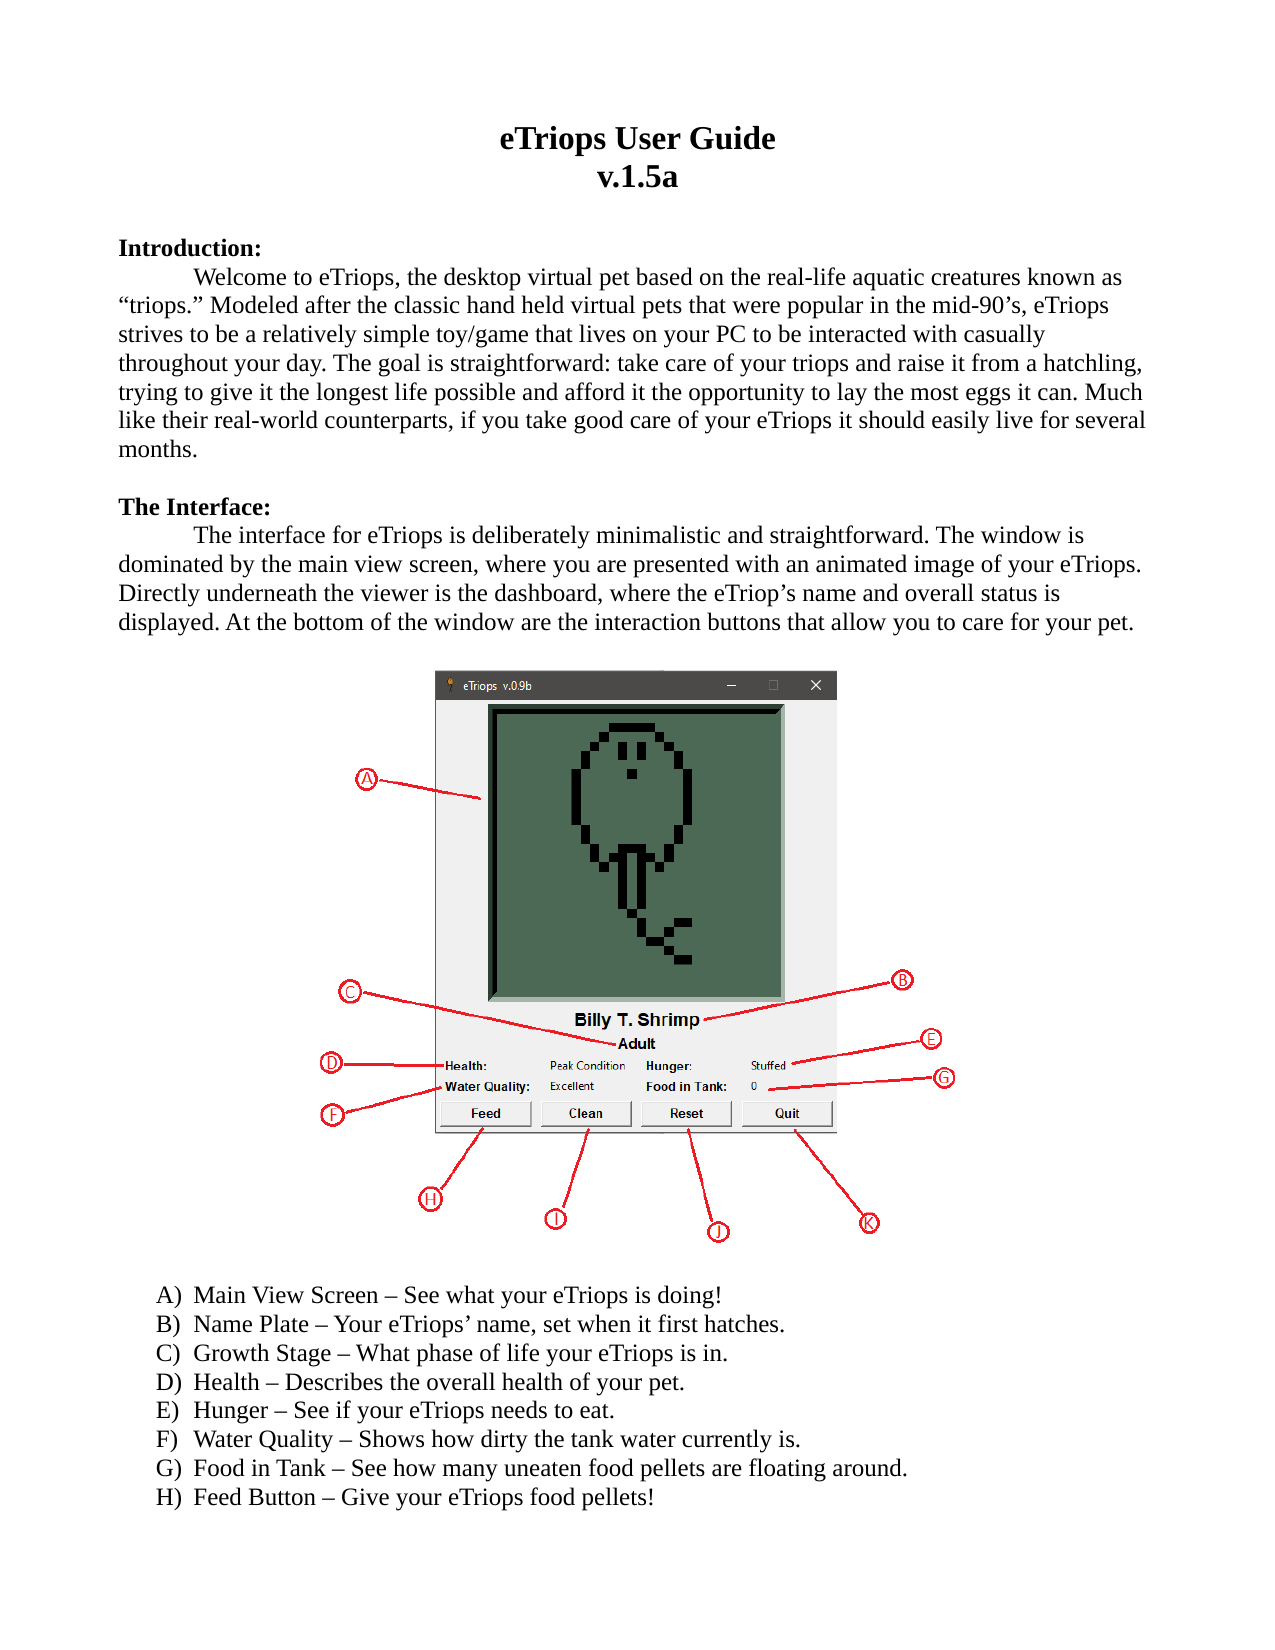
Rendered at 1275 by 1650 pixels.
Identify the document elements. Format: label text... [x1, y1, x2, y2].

list Name Plate – Your eTriops’ name, set when it first hatches. [156, 1309, 1157, 1338]
list Water Quality – Shows how dirty the tank water currently is. [156, 1424, 1157, 1453]
list Hunger – See if your eTriops needs to eat. [156, 1395, 1157, 1424]
list Main View Screen – See what your eTriops is doing! [156, 1280, 1157, 1309]
list Food in Tank – See how many uneaten food pellets are floating around. [156, 1453, 1157, 1482]
list Growth Stage – What phase of life your eTriops is in. [156, 1338, 1157, 1367]
list Feed Button – Give your eTriops food pellets! [156, 1482, 1157, 1510]
list Health – Describes the overall health of your pet. [156, 1367, 1157, 1395]
text The interface for eTriops is deliberately minimalistic and straightforward. The window is dominated by the main view screen, where you are presented with an animated image of your eTriops. Directly underneath the viewer is the dashboard, where the eTriop’s name and overall status is displayed. At the bottom of the window are the interaction buttons that allow you to care for your pet. [118, 521, 1157, 636]
picture [307, 664, 968, 1252]
text Welcome to eTriops, the desktop virtual pet based on the real-life aquatic creatures known as “triops.” Modeled after the classic hand held virtual pets that were popular in the mid-90’s, eTriops strives to be a relatively simple toy/game that lives on your PC to be interacted with casually throughout your day. The goal is straightforward: take care of your triops and raise it from a hatchling, trying to give it the longest life possible and afford it the opportunity to lay the most eggs it can. Much like their real-world counterparts, if you take good care of your eTriops it should easily live for several months. [118, 262, 1157, 463]
text The Interface: [118, 492, 1157, 521]
text eTriops User Guide [118, 118, 1157, 156]
text v.1.5a [118, 156, 1157, 195]
text Introduction: [118, 233, 1157, 262]
